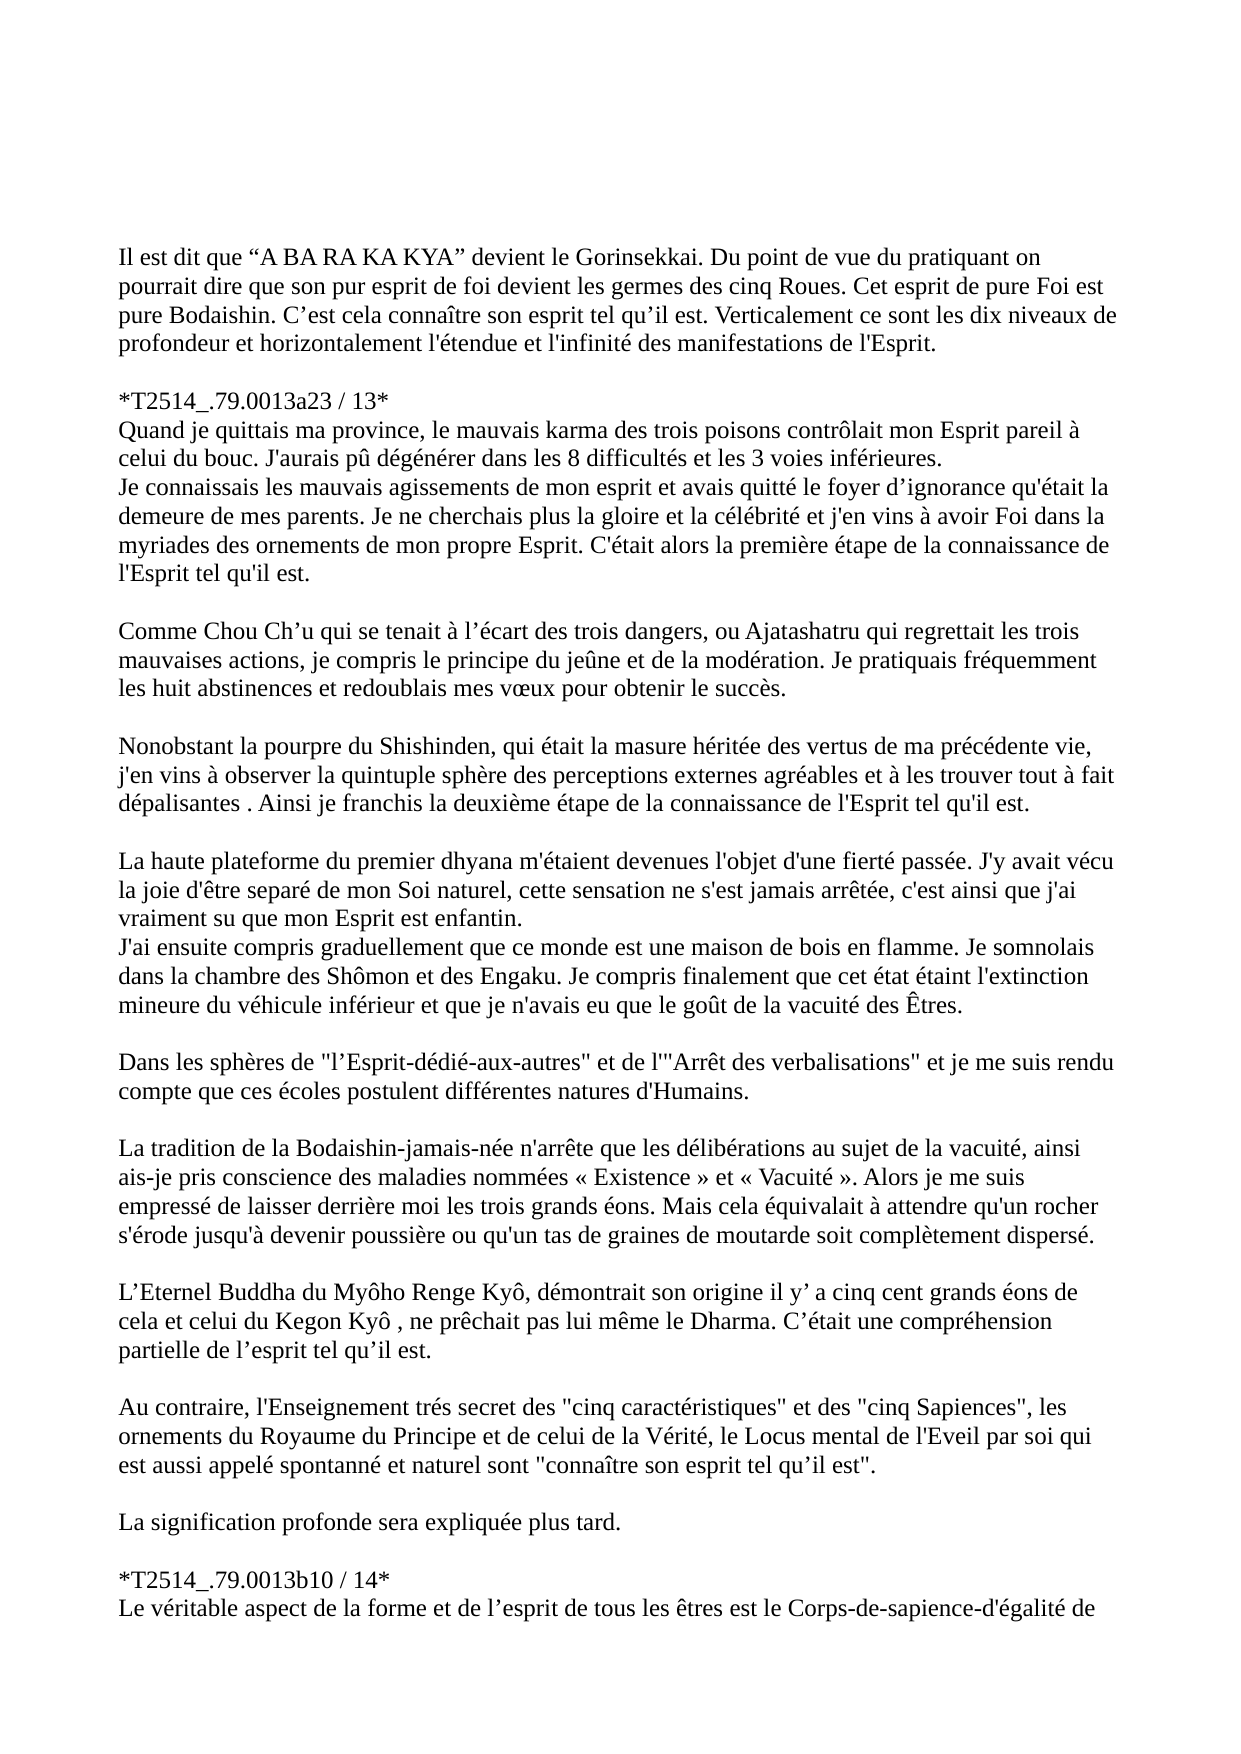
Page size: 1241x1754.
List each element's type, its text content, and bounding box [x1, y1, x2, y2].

text Comme Chou Ch’u qui se tenait à l’écart des trois dangers, ou Ajatashatru qui regrettait les trois mauvaises actions, je compris le principe du jeûne et de la modération. Je pratiquais fréquemment les huit abstinences et redoublais mes vœux pour obtenir le succès. [118, 616, 1122, 702]
text La tradition de la Bodaishin-jamais-née n'arrête que les délibérations au sujet de la vacuité, ainsi ais-je pris conscience des maladies nommées « Existence » et « Vacuité ». Alors je me suis empressé de laisser derrière moi les trois grands éons. Mais cela équivalait à attendre qu'un rocher s'érode jusqu'à devenir poussière ou qu'un tas de graines de moutarde soit complètement dispersé. [118, 1133, 1122, 1248]
text Dans les sphères de "l’Esprit-dédié-aux-autres" et de l'"Arrêt des verbalisations" et je me suis rendu compte que ces écoles postulent différentes natures d'Humains. [118, 1047, 1122, 1105]
text Le véritable aspect de la forme et de l’esprit de tous les êtres est le Corps-de-sapience-d'égalité de [118, 1593, 1122, 1622]
text Quand je quittais ma province, le mauvais karma des trois poisons contrôlait mon Esprit pareil à celui du bouc. J'aurais pû dégénérer dans les 8 difficultés et les 3 voies inférieures. [118, 415, 1122, 472]
text Au contraire, l'Enseignement trés secret des "cinq caractéristiques" et des "cinq Sapiences", les ornements du Royaume du Principe et de celui de la Vérité, le Locus mental de l'Eveil par soi qui est aussi appelé spontanné et naturel sont "connaître son esprit tel qu’il est". [118, 1392, 1122, 1478]
text L’Eternel Buddha du Myôho Renge Kyô, démontrait son origine il y’ a cinq cent grands éons de cela et celui du Kegon Kyô , ne prêchait pas lui même le Dharma. C’était une compréhension partielle de l’esprit tel qu’il est. [118, 1277, 1122, 1363]
text La signification profonde sera expliquée plus tard. [118, 1507, 1122, 1536]
text Nonobstant la pourpre du Shishinden, qui était la masure héritée des vertus de ma précédente vie, j'en vins à observer la quintuple sphère des perceptions externes agréables et à les trouver tout à fait dépalisantes . Ainsi je franchis la deuxième étape de la connaissance de l'Esprit tel qu'il est. [118, 731, 1122, 817]
text Il est dit que “A BA RA KA KYA” devient le Gorinsekkai. Du point de vue du pratiquant on pourrait dire que son pur esprit de foi devient les germes des cinq Roues. Cet esprit de pure Foi est pure Bodaishin. C’est cela connaître son esprit tel qu’il est. Verticalement ce sont les dix niveaux de profondeur et horizontalement l'étendue et l'infinité des manifestations de l'Esprit. [118, 242, 1122, 357]
text La haute plateforme du premier dhyana m'étaient devenues l'objet d'une fierté passée. J'y avait vécu la joie d'être separé de mon Soi naturel, cette sensation ne s'est jamais arrêtée, c'est ainsi que j'ai vraiment su que mon Esprit est enfantin. [118, 846, 1122, 932]
text J'ai ensuite compris graduellement que ce monde est une maison de bois en flamme. Je somnolais dans la chambre des Shômon et des Engaku. Je compris finalement que cet état étaint l'extinction mineure du véhicule inférieur et que je n'avais eu que le goût de la vacuité des Êtres. [118, 932, 1122, 1018]
text *T2514_.79.0013a23 / 13* [118, 386, 1122, 415]
text Je connaissais les mauvais agissements de mon esprit et avais quitté le foyer d’ignorance qu'était la demeure de mes parents. Je ne cherchais plus la gloire et la célébrité et j'en vins à avoir Foi dans la myriades des ornements de mon propre Esprit. C'était alors la première étape de la connaissance de l'Esprit tel qu'il est. [118, 472, 1122, 587]
text *T2514_.79.0013b10 / 14* [118, 1565, 1122, 1593]
